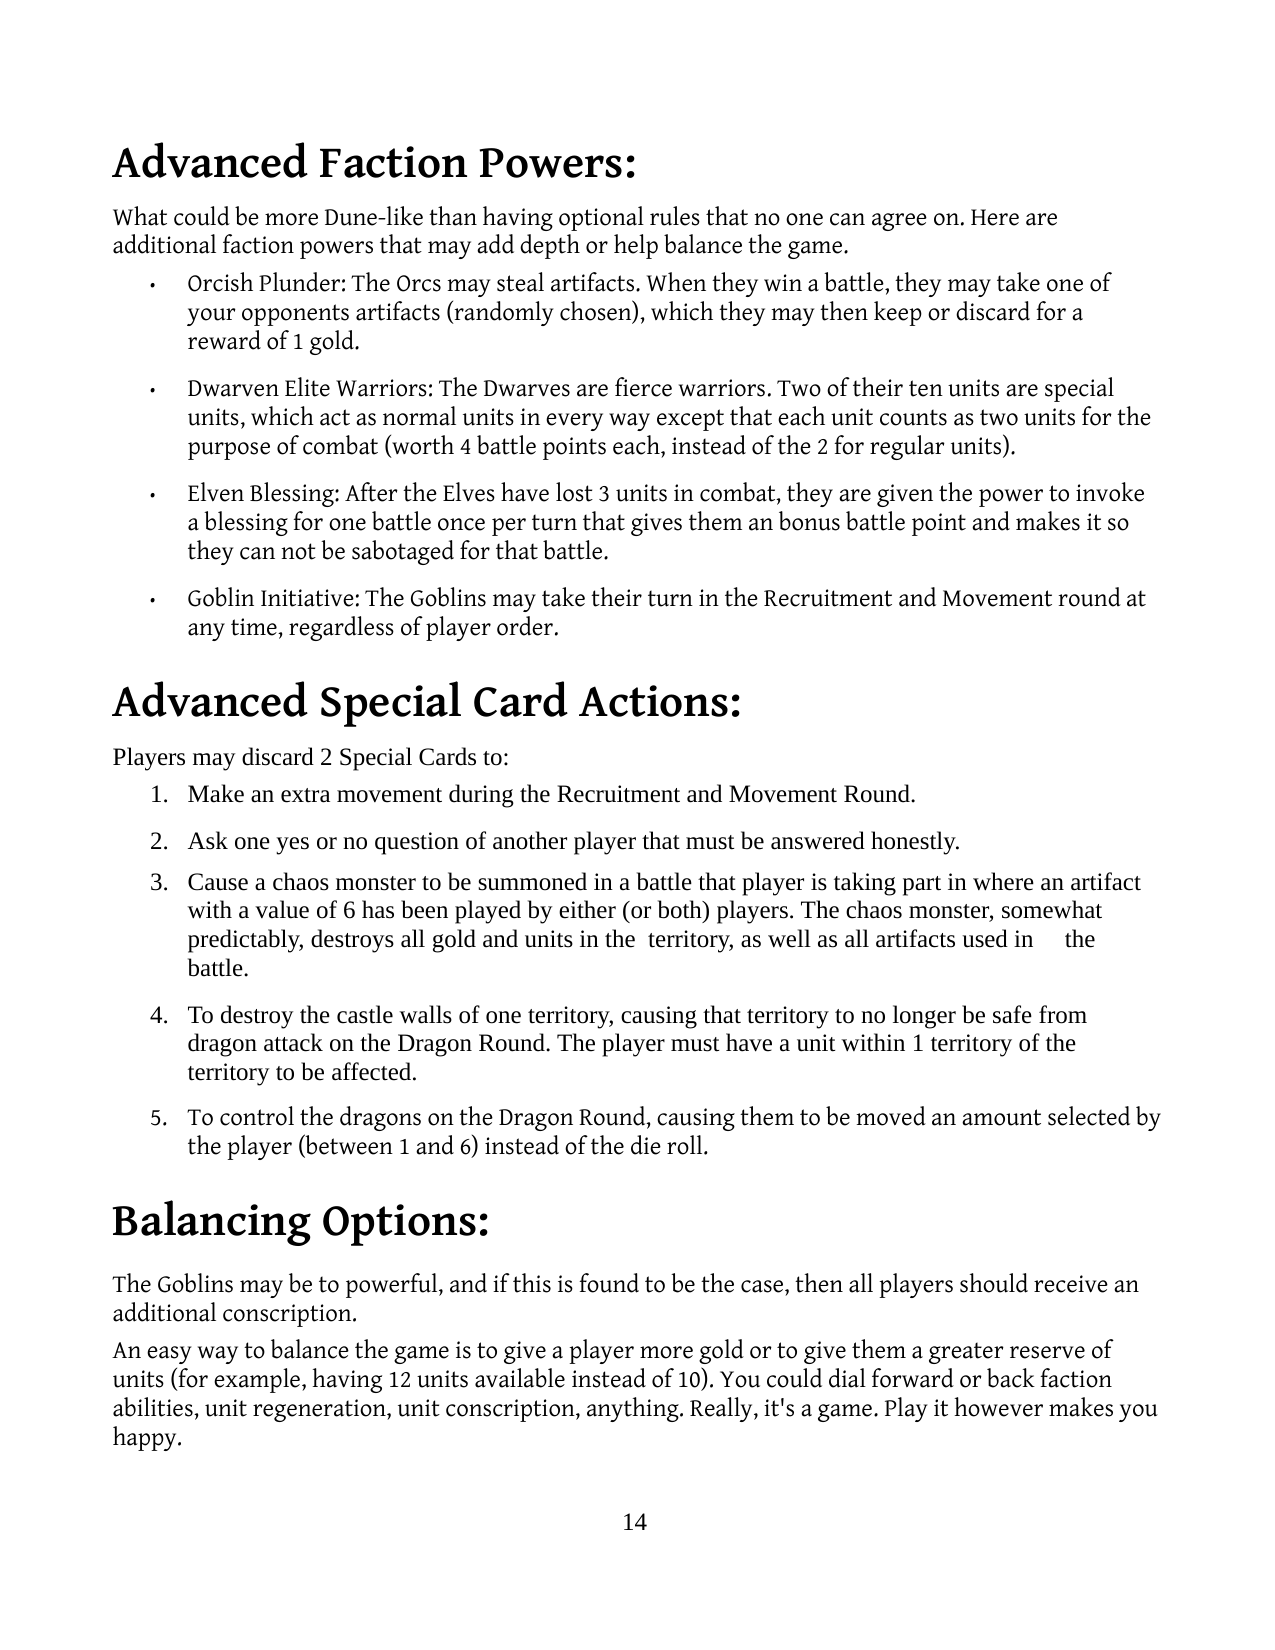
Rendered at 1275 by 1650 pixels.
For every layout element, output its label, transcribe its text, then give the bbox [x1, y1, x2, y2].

text What could be more Dune-like than having optional rules that no one can agree on. Here are additional faction powers that may add depth or help balance the game. [112, 203, 1162, 261]
list Make an extra movement during the Recruitment and Movement Round. [150, 779, 1162, 808]
text An easy way to balance the game is to give a player more gold or to give them a greater reserve of units (for example, having 12 units available instead of 10). You could dial forward or back faction abilities, unit regeneration, unit conscription, anything. Really, it's a game. Play it however makes you happy. [112, 1337, 1162, 1453]
list Goblin Initiative: The Goblins may take their turn in the Recruitment and Movement round at any time, regardless of player order. [150, 584, 1162, 642]
list Dwarven Elite Warriors: The Dwarves are fierce warriors. Two of their ten units are special units, which act as normal units in every way except that each unit counts as two units for the purpose of combat (worth 4 battle points each, instead of the 2 for regular units). [150, 375, 1162, 462]
list To destroy the castle walls of one territory, causing that territory to no longer be safe from dragon attack on the Dragon Round. The player must have a unit within 1 territory of the territory to be affected. [150, 1000, 1162, 1086]
text Players may discard 2 Special Cards to: [112, 742, 1162, 770]
list To control the dragons on the Dragon Round, causing them to be moved an amount selected by the player (between 1 and 6) instead of the die roll. [150, 1104, 1162, 1162]
list Cause a chaos monster to be summoned in a battle that player is taking part in where an artifact with a value of 6 has been played by either (or both) players. The chaos monster, somewhat predictably, destroys all gold and units in the territory, as well as all artifacts used in the battle. [150, 867, 1162, 982]
subtitle Advanced Special Card Actions: [112, 676, 1162, 729]
list Ask one yes or no question of another player that must be answered honestly. [150, 826, 1162, 855]
subtitle Advanced Faction Powers: [112, 137, 1162, 191]
list Orcish Plunder: The Orcs may steal artifacts. When they win a battle, they may take one of your opponents artifacts (randomly chosen), which they may then keep or discard for a reward of 1 gold. [150, 270, 1162, 357]
list Elven Blessing: After the Elves have lost 3 units in combat, they are given the power to invoke a blessing for one battle once per turn that gives them an bonus battle point and makes it so they can not be sabotaged for that battle. [150, 479, 1162, 566]
subtitle Balancing Options: [112, 1196, 1162, 1249]
text The Goblins may be to powerful, and if this is found to be the case, then all players should receive an additional conscription. [112, 1270, 1162, 1328]
